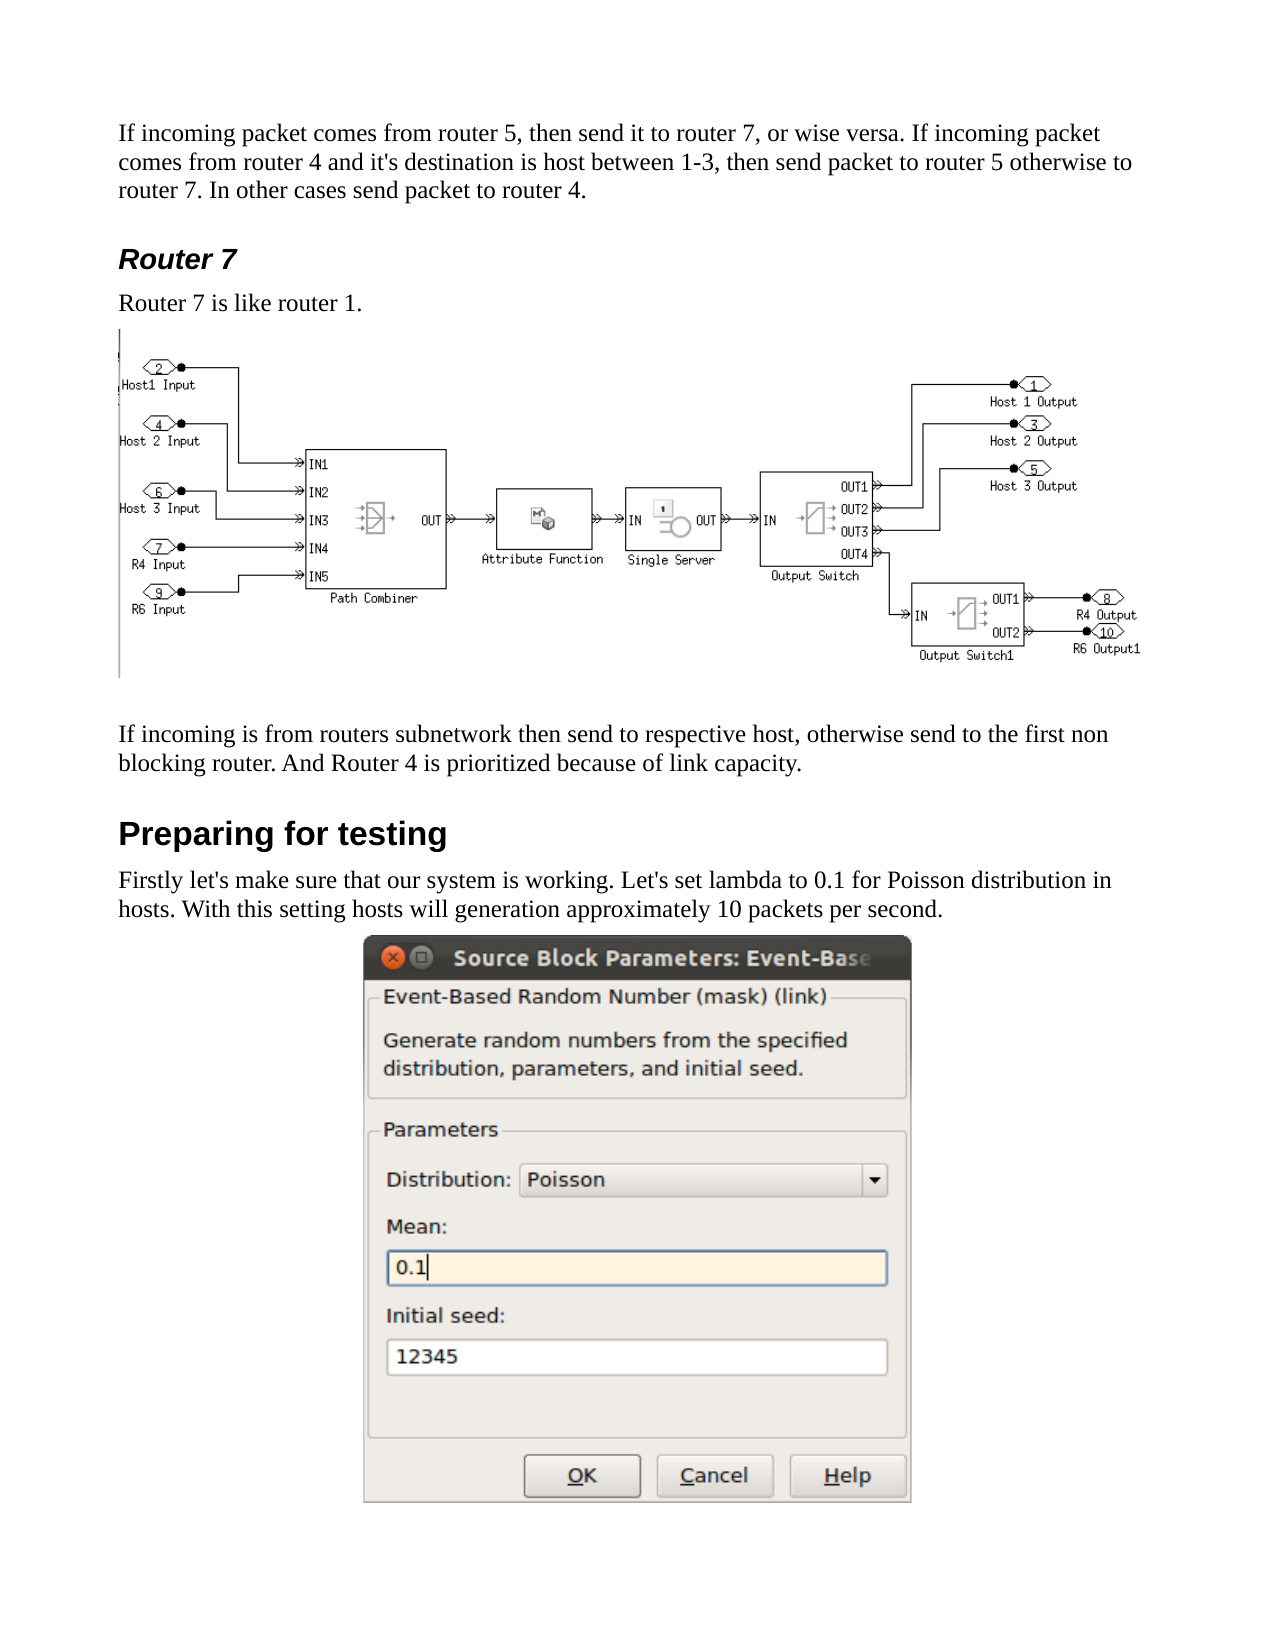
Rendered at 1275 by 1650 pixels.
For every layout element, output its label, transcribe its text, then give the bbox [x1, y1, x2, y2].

text If incoming is from routers subnetwork then send to respective host, otherwise send to the first non blocking router. And Router 4 is prioritized because of link capacity. [118, 719, 1157, 777]
picture [118, 329, 1157, 678]
picture [363, 935, 912, 1503]
subtitle Router 7 [118, 242, 1157, 275]
text Router 7 is like router 1. [118, 288, 1157, 317]
text Firstly let's make sure that our system is working. Let's set lambda to 0.1 for Poisson distribution in hosts. With this setting hosts will generation approximately 10 packets per second. [118, 865, 1157, 923]
subtitle Preparing for testing [118, 814, 1157, 853]
text If incoming packet comes from router 5, then send it to router 7, or wise versa. If incoming packet comes from router 4 and it's destination is host between 1-3, then send packet to router 5 otherwise to router 7. In other cases send packet to router 4. [118, 118, 1157, 204]
